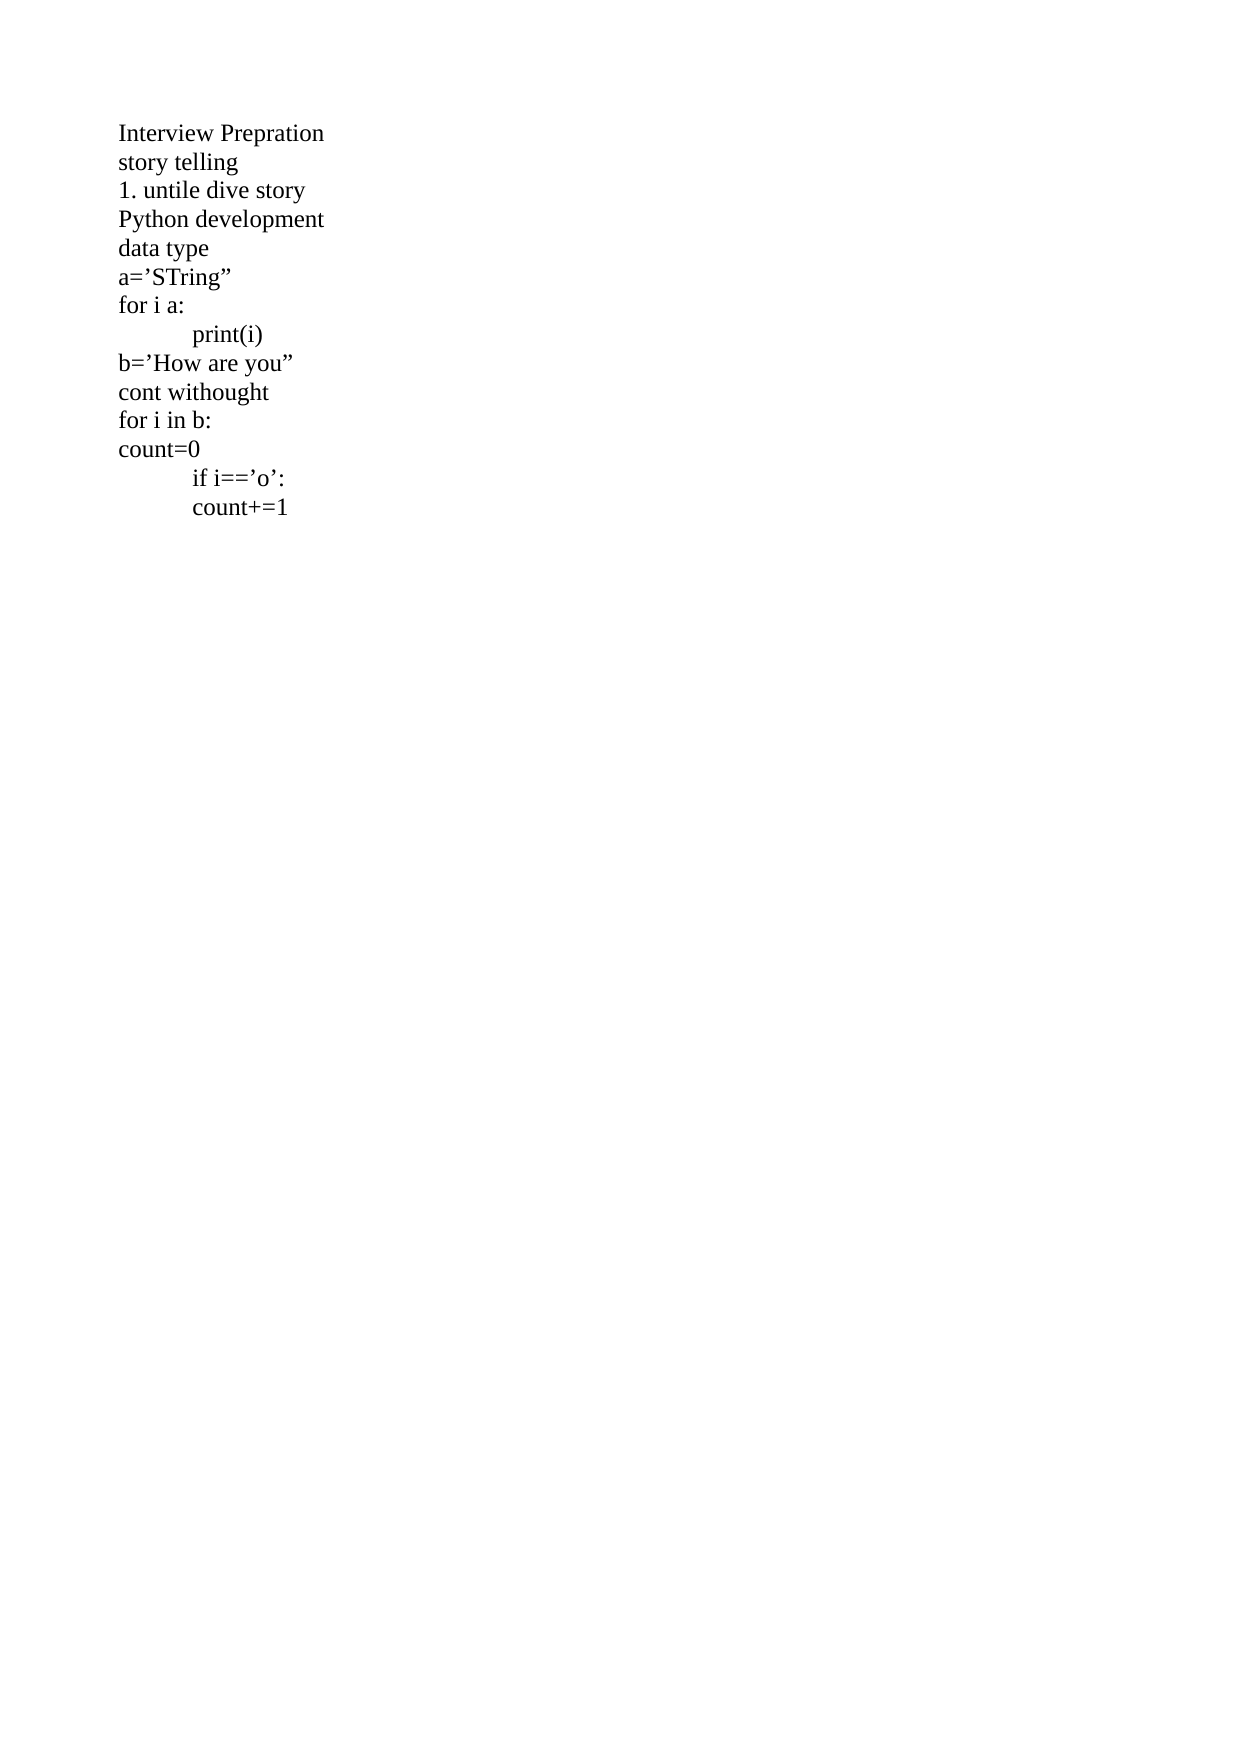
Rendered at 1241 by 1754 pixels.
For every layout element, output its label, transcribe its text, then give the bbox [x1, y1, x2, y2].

text Interview Prepration [118, 118, 1122, 147]
text b=’How are you” [118, 348, 1122, 377]
text Python development [118, 204, 1122, 233]
text for i in b: [118, 406, 1122, 434]
text a=’STring” [118, 262, 1122, 291]
text print(i) [118, 319, 1122, 348]
text count=0 [118, 434, 1122, 463]
text data type [118, 233, 1122, 262]
text for i a: [118, 291, 1122, 319]
text story telling [118, 147, 1122, 176]
text count+=1 [118, 492, 1122, 521]
text if i==’o’: [118, 463, 1122, 492]
text 1. untile dive story [118, 176, 1122, 204]
text cont withought [118, 377, 1122, 406]
